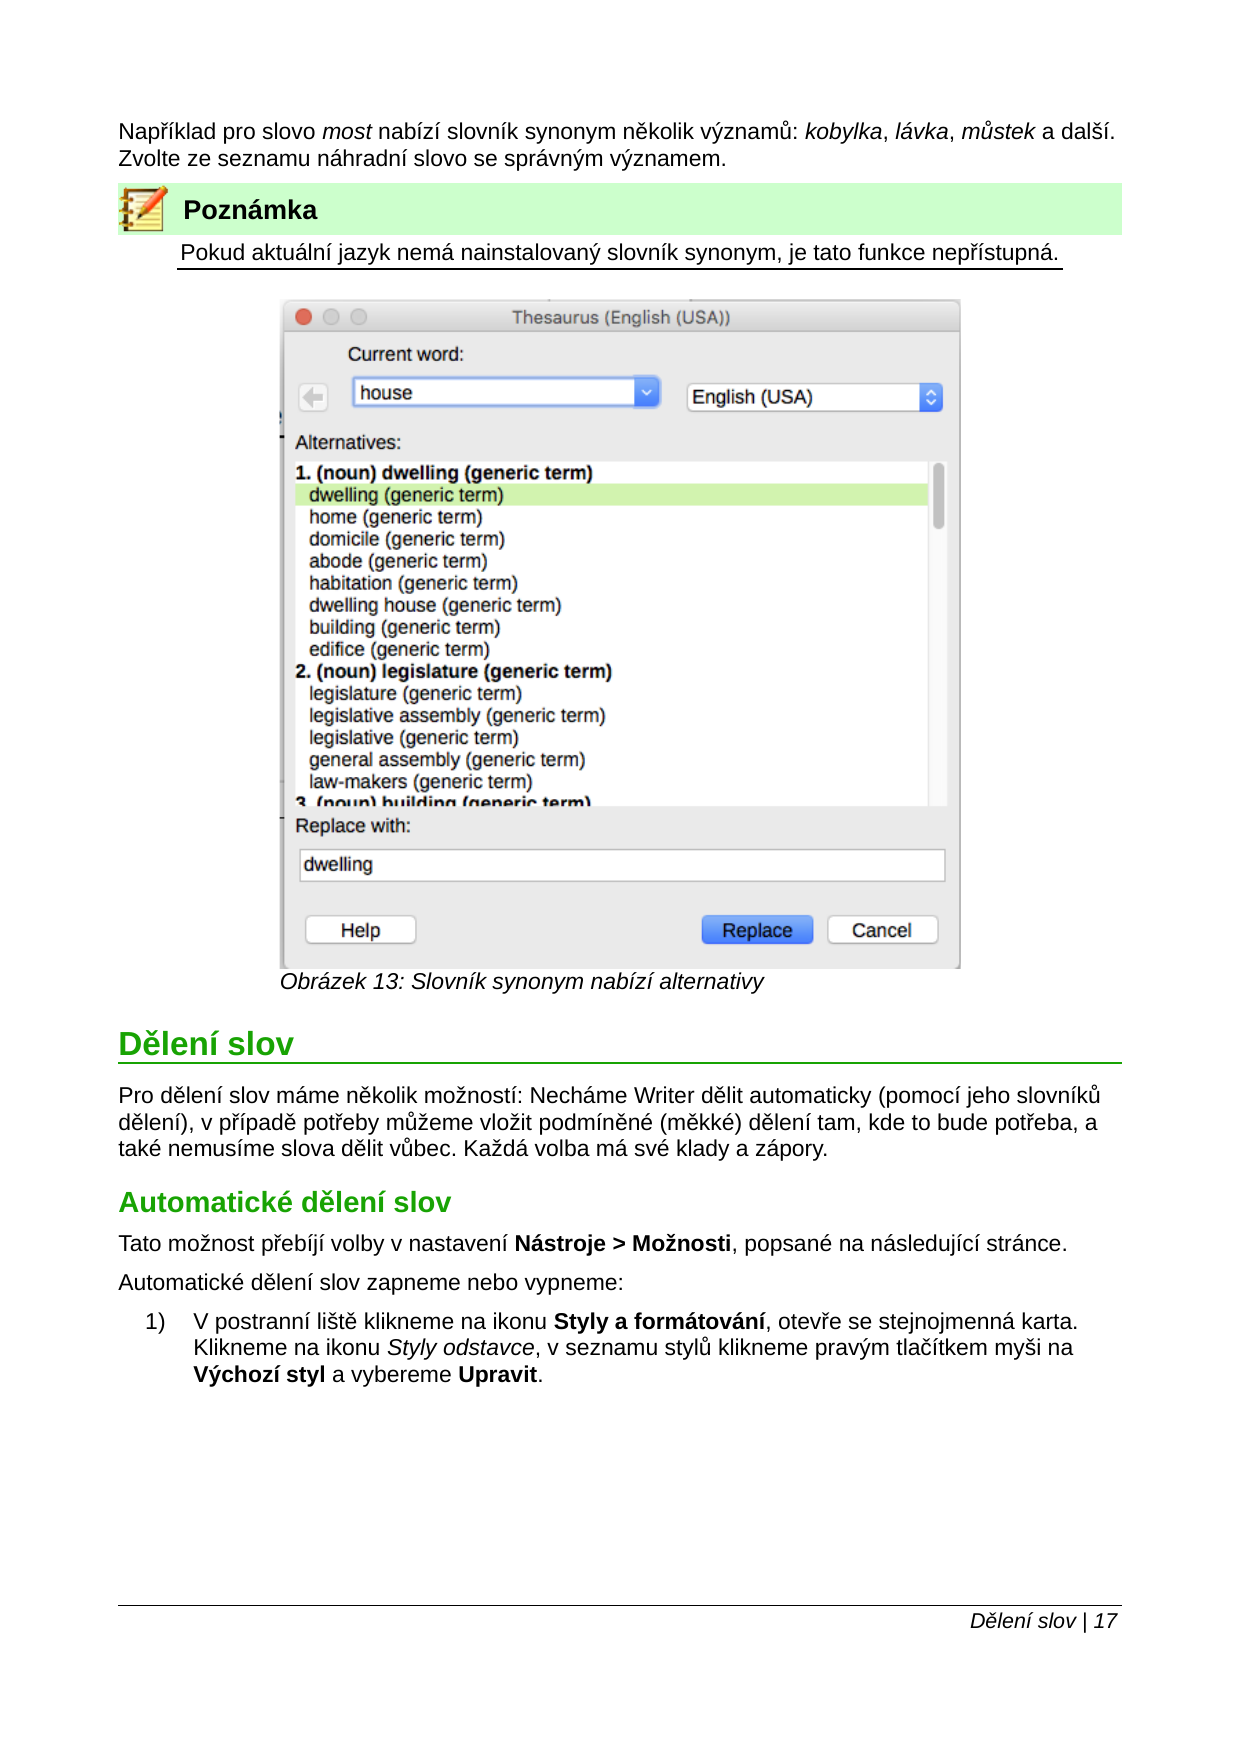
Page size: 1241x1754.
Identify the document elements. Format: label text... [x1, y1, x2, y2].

subtitle Automatické dělení slov [118, 1185, 1122, 1218]
text Obrázek 13: Slovník synonym nabízí alternativy [279, 969, 961, 994]
picture [279, 299, 961, 969]
list Tato možnost přebíjí volby v nastavení Nástroje > Možnosti, popsané na následující stránce. [118, 1230, 1122, 1257]
text Pokud aktuální jazyk nemá nainstalovaný slovník synonym, je tato funkce nepřístupná. [177, 235, 1063, 268]
subtitle Dělení slov [118, 1024, 1122, 1062]
list Automatické dělení slov zapneme nebo vypneme: [118, 1269, 1122, 1296]
list V postranní liště klikneme na ikonu Styly a formátování, otevře se stejnojmenná karta. Klikneme na ikonu Styly odstavce, v seznamu stylů klikneme pravým tlačítkem myši na Výchozí styl a vybereme Upravit. [165, 1308, 1122, 1387]
picture [119, 184, 170, 235]
subtitle Poznámka [118, 183, 1122, 235]
list Pro dělení slov máme několik možností: Necháme Writer dělit automaticky (pomocí jeho slovníků dělení), v případě potřeby můžeme vložit podmíněné (měkké) dělení tam, kde to bude potřeba, a také nemusíme slova dělit vůbec. Každá volba má své klady a zápory. [118, 1082, 1122, 1161]
text Například pro slovo most nabízí slovník synonym několik významů: kobylka, lávka, můstek a další. Zvolte ze seznamu náhradní slovo se správným významem. [118, 118, 1122, 171]
